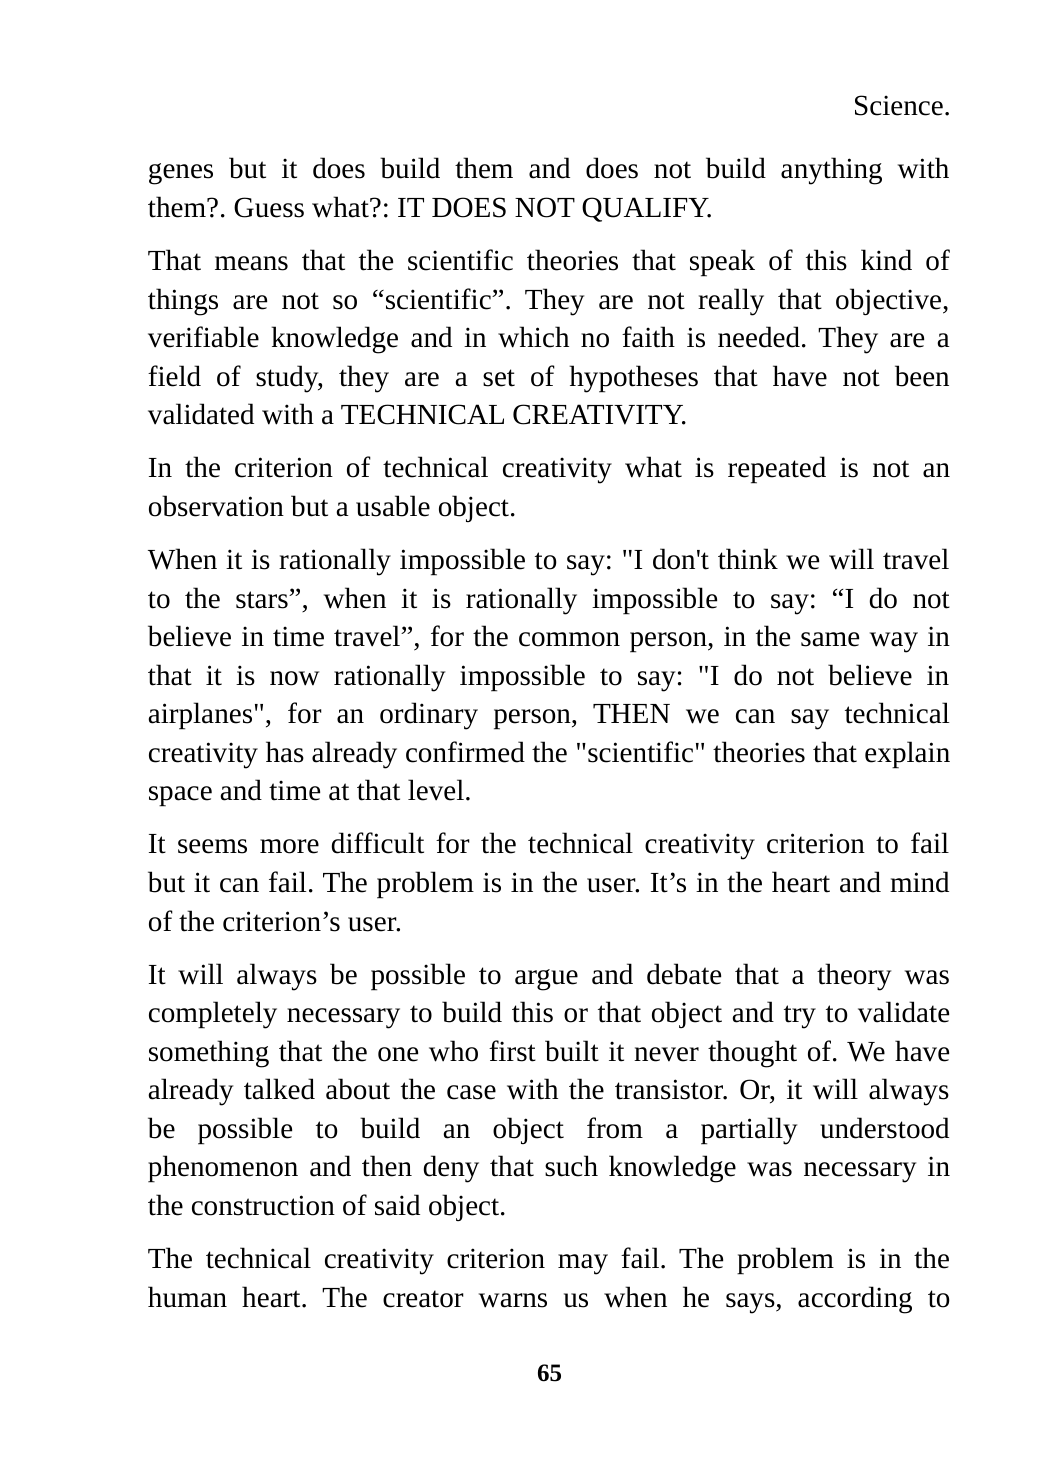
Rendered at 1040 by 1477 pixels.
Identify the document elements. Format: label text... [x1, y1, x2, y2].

text It seems more difficult for the technical creativity criterion to fail but it can fail. The problem is in the user. It’s in the heart and mind of the criterion’s user. [148, 827, 951, 937]
text That means that the scientific theories that speak of this kind of things are not so “scientific”. They are not really that objective, verifiable knowledge and in which no faith is needed. They are a field of study, they are a set of hypotheses that have not been validated with a TECHNICAL CREATIVITY. [148, 243, 951, 431]
text When it is rationally impossible to say: "I don't think we will travel to the stars”, when it is rationally impossible to say: “I do not believe in time travel”, for the common person, in the same way in that it is now rationally impossible to say: "I do not believe in airplanes", for an ordinary person, THEN we can say technical creativity has already confirmed the "scientific" theories that explain space and time at that level. [148, 542, 951, 807]
text In the criterion of technical creativity what is repeated is not an observation but a usable object. [148, 451, 951, 523]
text The technical creativity criterion may fail. The problem is in the human heart. The creator warns us when he says, according to [148, 1241, 951, 1313]
text It will always be possible to argue and debate that a theory was completely necessary to build this or that object and try to validate something that the one who first built it never thought of. We have already talked about the case with the transistor. Or, it will always be possible to build an object from a partially understood phenomenon and then deny that such knowledge was necessary in the construction of said object. [148, 957, 951, 1222]
text genes but it does build them and does not build anything with them?. Guess what?: IT DOES NOT QUALIFY. [148, 152, 951, 224]
